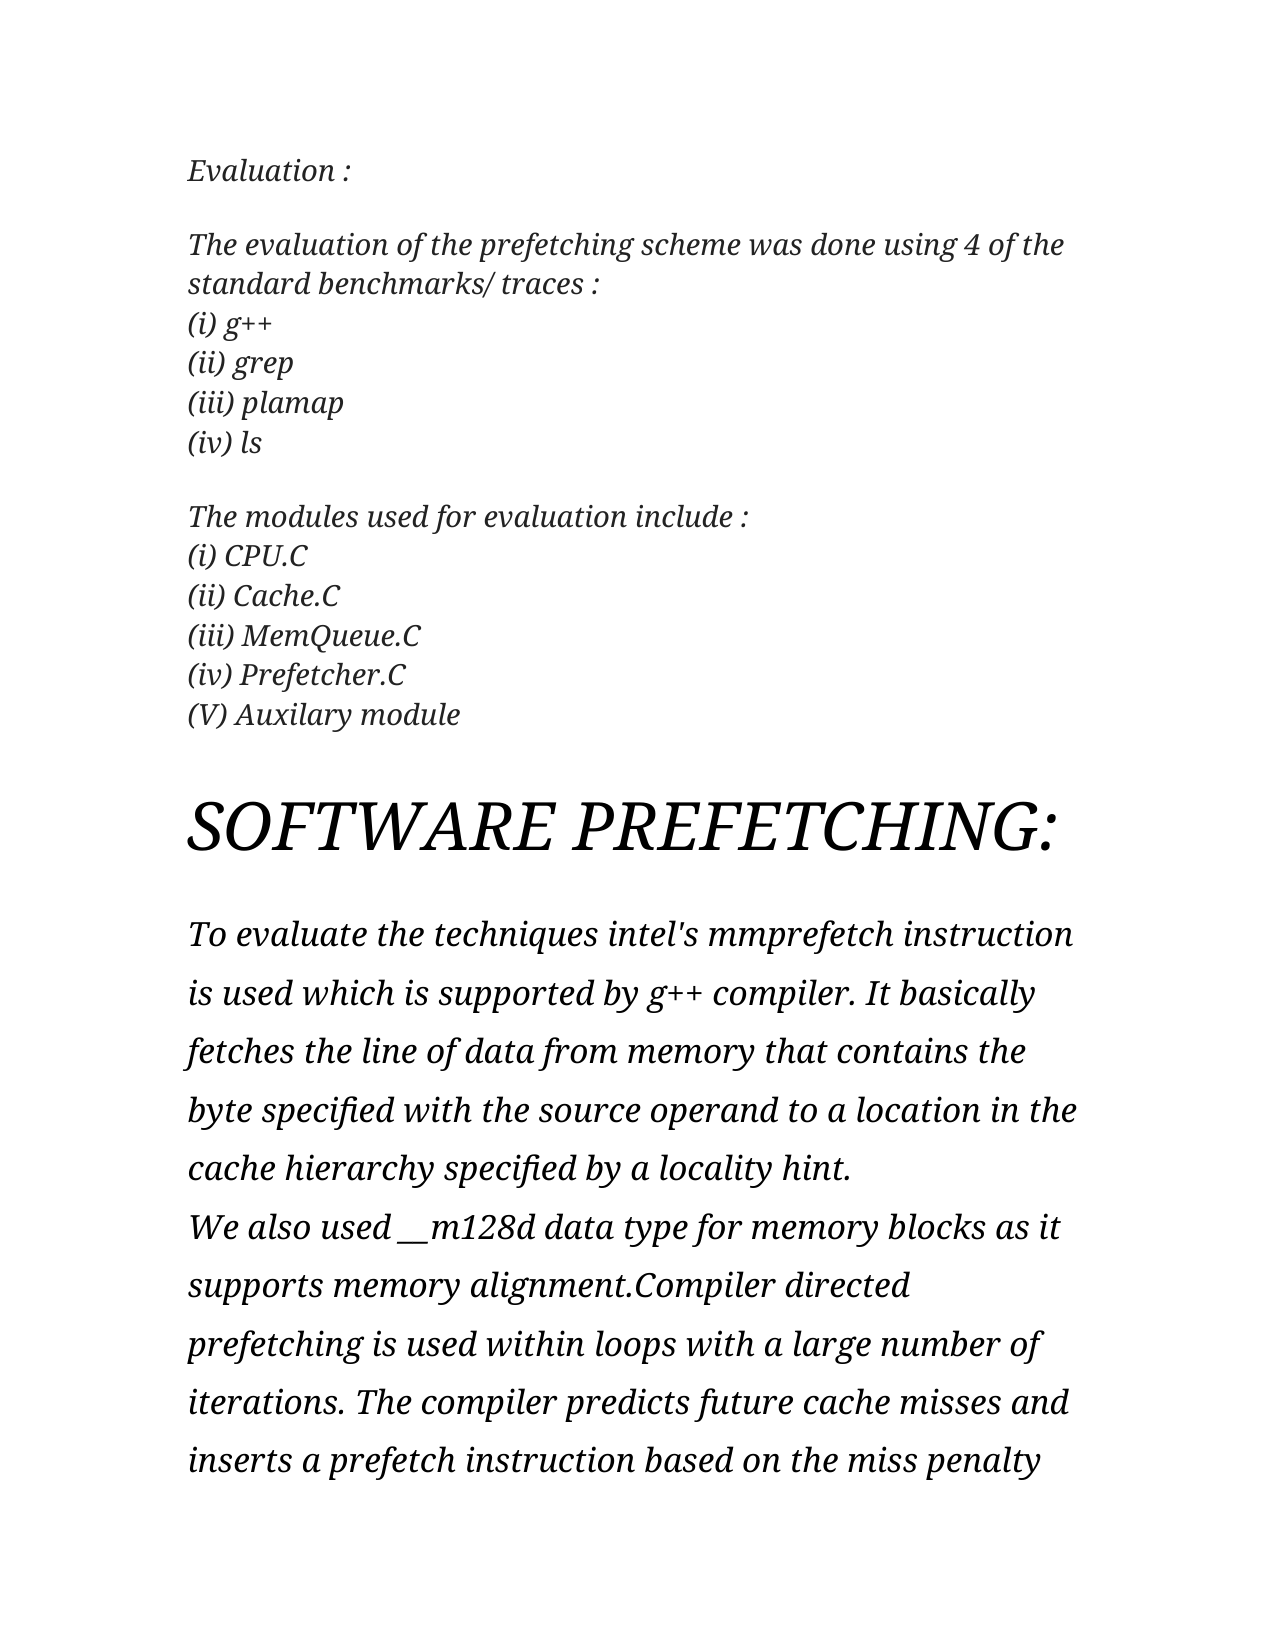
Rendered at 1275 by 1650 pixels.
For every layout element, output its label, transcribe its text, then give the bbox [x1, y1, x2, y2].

text SOFTWARE PREFETCHING: [187, 768, 1087, 870]
text (ii) grep [187, 343, 1087, 382]
text The modules used for evaluation include : [187, 496, 1087, 536]
text (iii) plamap [187, 382, 1087, 422]
text Evaluation : [187, 150, 1087, 190]
text (V) Auxilary module [187, 694, 1087, 734]
text (iv) Prefetcher.C [187, 655, 1087, 694]
text (ii) Cache.C [187, 575, 1087, 615]
text The evaluation of the prefetching scheme was done using 4 of the standard benchmarks/ traces : [187, 224, 1087, 303]
text (iv) ls [187, 422, 1087, 462]
text To evaluate the techniques intel's mmprefetch instruction is used which is supported by g++ compiler. It basically fetches the line of data from memory that contains the byte specified with the source operand to a location in the cache hierarchy specified by a locality hint. We also used __m128d data type for memory blocks as it supports memory alignment.Compiler directed prefetching is used within loops with a large number of iterations. The compiler predicts future cache misses and inserts a prefetch instruction based on the miss penalty [187, 906, 1087, 1483]
text (iii) MemQueue.C [187, 615, 1087, 655]
text (i) g++ [187, 303, 1087, 343]
text (i) CPU.C [187, 536, 1087, 575]
